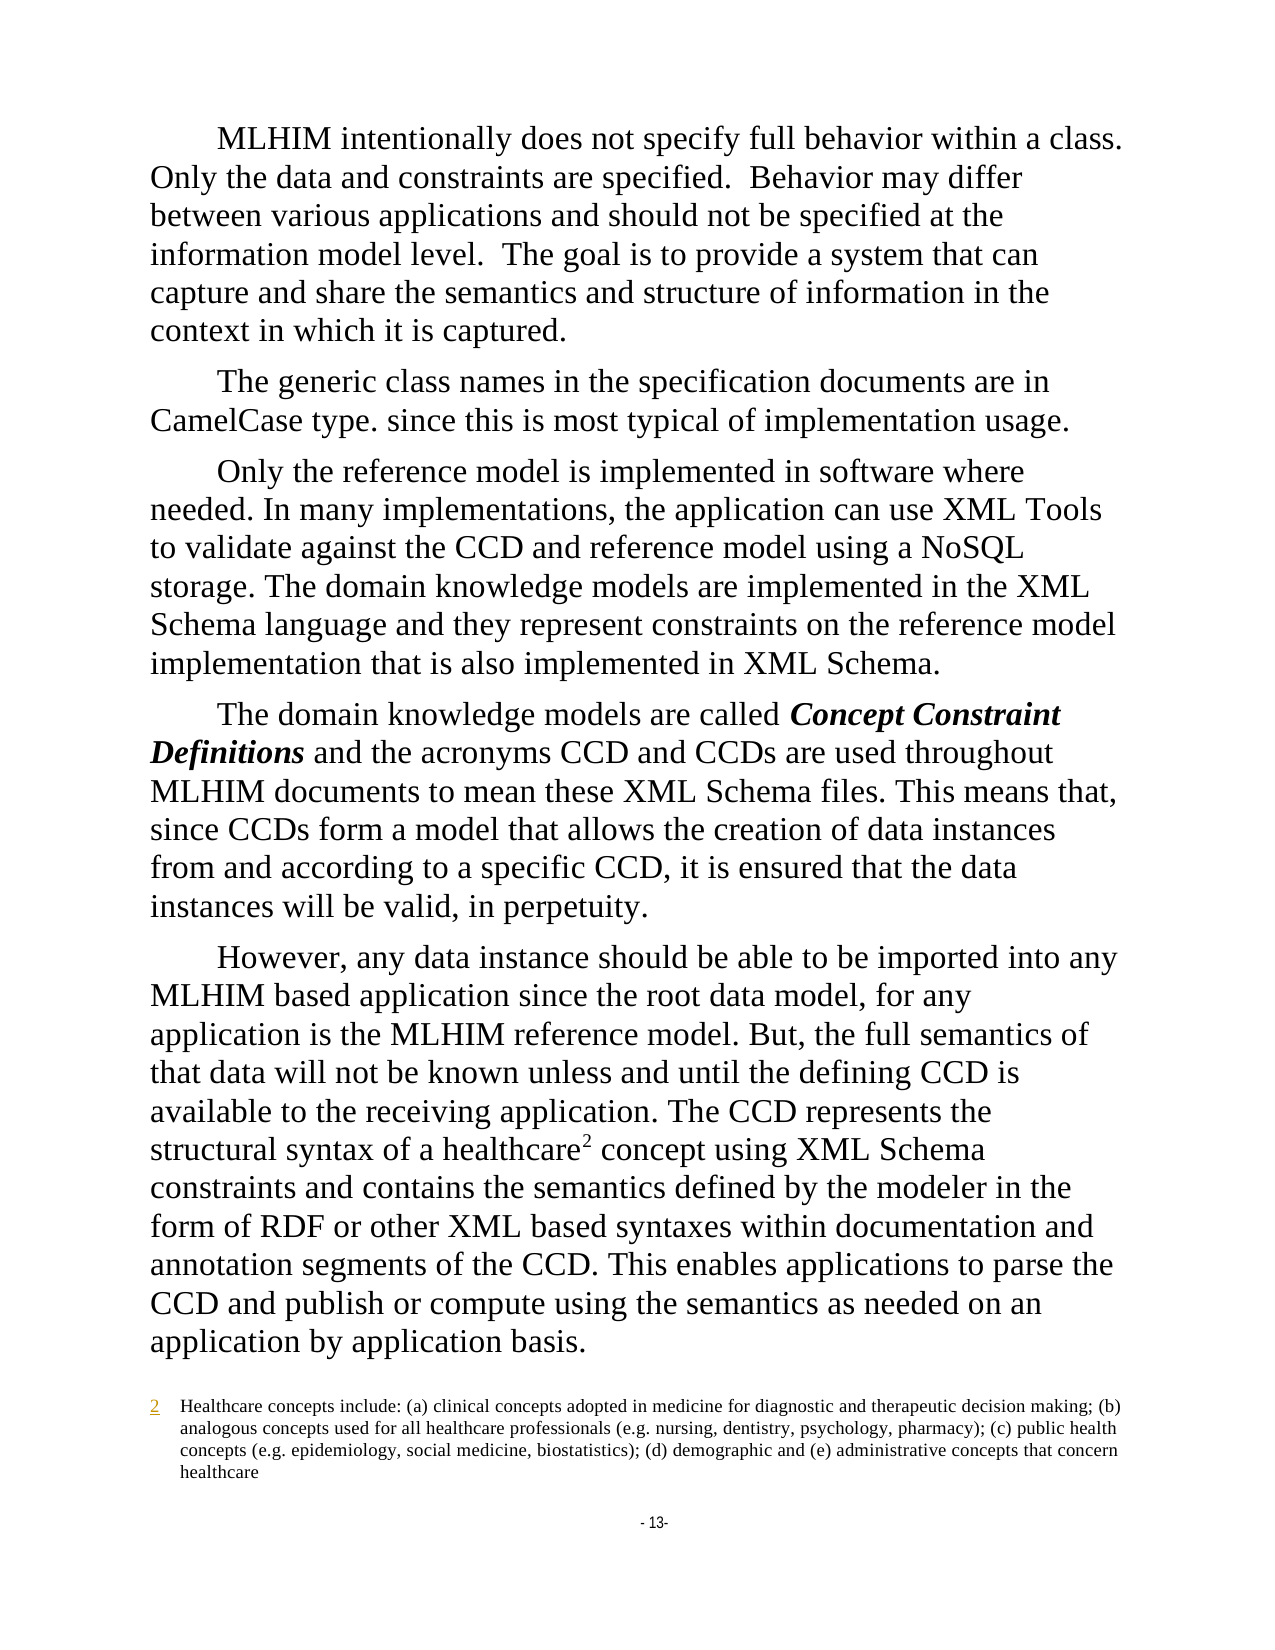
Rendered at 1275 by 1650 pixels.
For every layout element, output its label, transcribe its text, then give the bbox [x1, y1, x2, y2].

text The domain knowledge models are called Concept Constraint Definitions and the acronyms CCD and CCDs are used throughout MLHIM documents to mean these XML Schema files. This means that, since CCDs form a model that allows the creation of data instances from and according to a specific CCD, it is ensured that the data instances will be valid, in perpetuity. [150, 694, 1125, 924]
text However, any data instance should be able to be imported into any MLHIM based application since the root data model, for any application is the MLHIM reference model. But, the full semantics of that data will not be known unless and until the defining CCD is available to the receiving application. The CCD represents the structural syntax of a healthcare concept using XML Schema constraints and contains the semantics defined by the modeler in the form of RDF or other XML based syntaxes within documentation and annotation segments of the CCD. This enables applications to parse the CCD and publish or compute using the semantics as needed on an application by application basis. [150, 937, 1125, 1360]
text Only the reference model is implemented in software where needed. In many implementations, the application can use XML Tools to validate against the CCD and reference model using a NoSQL storage. The domain knowledge models are implemented in the XML Schema language and they represent constraints on the reference model implementation that is also implemented in XML Schema. [150, 451, 1125, 681]
text The generic class names in the specification documents are in CamelCase type. since this is most typical of implementation usage. [150, 361, 1125, 438]
text Healthcare concepts include: (a) clinical concepts adopted in medicine for diagnostic and therapeutic decision making; (b) analogous concepts used for all healthcare professionals (e.g. nursing, dentistry, psychology, pharmacy); (c) public health concepts (e.g. epidemiology, social medicine, biostatistics); (d) demographic and (e) administrative concepts that concern healthcare [150, 1394, 1125, 1483]
text MLHIM intentionally does not specify full behavior within a class. Only the data and constraints are specified. Behavior may differ between various applications and should not be specified at the information model level. The goal is to provide a system that can capture and share the semantics and structure of information in the context in which it is captured. [150, 118, 1125, 349]
